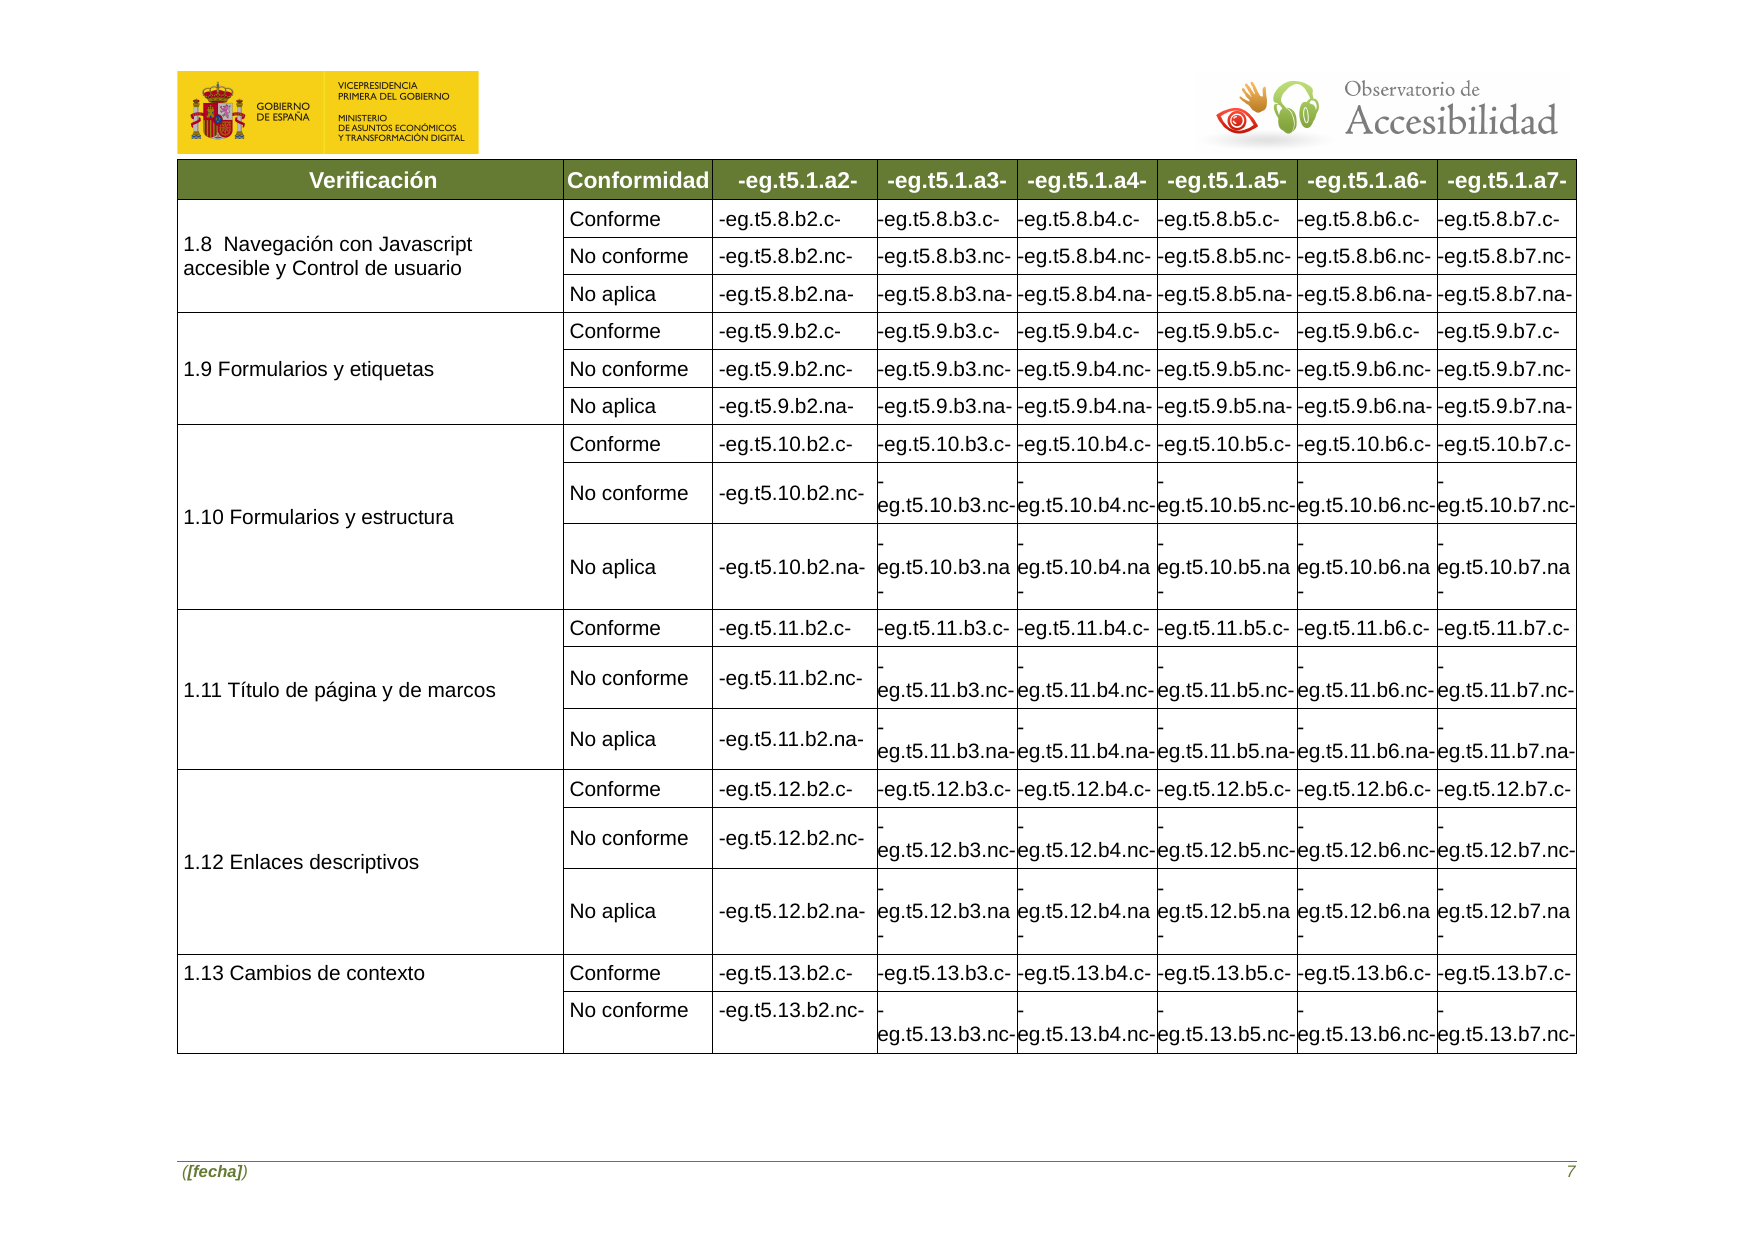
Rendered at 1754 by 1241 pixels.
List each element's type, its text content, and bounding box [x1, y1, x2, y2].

table_cell -eg.t5.12.b7.c- [1438, 770, 1576, 807]
table_cell -eg.t5.11.b5.na- [1158, 709, 1297, 769]
picture [177, 71, 479, 154]
table_cell -eg.t5.11.b7.nc- [1438, 647, 1576, 708]
table_cell -eg.t5.12.b5.na- [1158, 869, 1297, 953]
table_cell No conforme [564, 808, 712, 868]
table_cell -eg.t5.13.b5.c- [1158, 955, 1297, 991]
table_cell -eg.t5.9.b4.na- [1018, 388, 1157, 424]
table_header -eg.t5.1.a2- [713, 160, 877, 199]
table_cell -eg.t5.10.b4.nc- [1018, 463, 1157, 523]
table_cell -eg.t5.8.b2.nc- [713, 238, 877, 274]
table_cell -eg.t5.8.b6.na- [1298, 275, 1437, 312]
table_cell -eg.t5.13.b4.c- [1018, 955, 1157, 991]
table_cell -eg.t5.8.b5.na- [1158, 275, 1297, 312]
table_cell No conforme [564, 350, 712, 387]
table_cell -eg.t5.8.b3.nc- [878, 238, 1017, 274]
table_cell -eg.t5.8.b2.c- [713, 200, 877, 237]
table_cell -eg.t5.12.b6.c- [1298, 770, 1437, 807]
table_cell -eg.t5.8.b7.c- [1438, 200, 1576, 237]
table_cell -eg.t5.8.b4.c- [1018, 200, 1157, 237]
table_cell -eg.t5.12.b3.nc- [878, 808, 1017, 868]
picture [1196, 72, 1572, 154]
table_cell 1.9 Formularios y etiquetas [178, 313, 563, 424]
table_cell -eg.t5.11.b3.na- [878, 709, 1017, 769]
table_cell -eg.t5.8.b5.c- [1158, 200, 1297, 237]
table_cell -eg.t5.11.b2.nc- [713, 647, 877, 708]
table_cell -eg.t5.11.b4.na- [1018, 709, 1157, 769]
table_cell -eg.t5.10.b7.nc- [1438, 463, 1576, 523]
table_cell -eg.t5.13.b6.c- [1298, 955, 1437, 991]
table_cell -eg.t5.11.b3.c- [878, 610, 1017, 646]
table_cell No aplica [564, 524, 712, 609]
table_cell -eg.t5.9.b5.c- [1158, 313, 1297, 349]
table_cell -eg.t5.13.b4.nc- [1018, 992, 1157, 1052]
table_cell 1.8 Navegación con Javascript accesible y Control de usuario [178, 200, 563, 312]
table_cell -eg.t5.12.b2.na- [713, 869, 877, 953]
table_cell -eg.t5.13.b3.c- [878, 955, 1017, 991]
table_cell -eg.t5.11.b5.nc- [1158, 647, 1297, 708]
table_cell -eg.t5.11.b7.na- [1438, 709, 1576, 769]
table_cell -eg.t5.12.b4.na- [1018, 869, 1157, 953]
table_cell Conforme [564, 425, 712, 462]
table_cell -eg.t5.8.b6.c- [1298, 200, 1437, 237]
table_cell -eg.t5.9.b4.nc- [1018, 350, 1157, 387]
table_cell Conforme [564, 955, 712, 991]
table_cell -eg.t5.11.b5.c- [1158, 610, 1297, 646]
table_cell -eg.t5.11.b2.c- [713, 610, 877, 646]
table_cell -eg.t5.10.b3.na- [878, 524, 1017, 609]
table_cell Conforme [564, 770, 712, 807]
table_cell No aplica [564, 275, 712, 312]
table_cell -eg.t5.13.b6.nc- [1298, 992, 1437, 1052]
table_cell -eg.t5.12.b6.nc- [1298, 808, 1437, 868]
table_cell -eg.t5.8.b7.na- [1438, 275, 1576, 312]
table_header -eg.t5.1.a4- [1018, 160, 1157, 199]
table_cell No aplica [564, 388, 712, 424]
table_cell -eg.t5.12.b4.c- [1018, 770, 1157, 807]
table_cell -eg.t5.12.b3.na- [878, 869, 1017, 953]
table_cell No aplica [564, 709, 712, 769]
table_cell -eg.t5.10.b6.c- [1298, 425, 1437, 462]
table_cell 1.12 Enlaces descriptivos [178, 770, 563, 953]
table_cell -eg.t5.10.b4.c- [1018, 425, 1157, 462]
table_cell -eg.t5.10.b6.nc- [1298, 463, 1437, 523]
table_cell -eg.t5.9.b2.nc- [713, 350, 877, 387]
table_header -eg.t5.1.a7- [1438, 160, 1576, 199]
table_cell -eg.t5.12.b3.c- [878, 770, 1017, 807]
table_header -eg.t5.1.a5- [1158, 160, 1297, 199]
table_cell -eg.t5.11.b3.nc- [878, 647, 1017, 708]
table_cell -eg.t5.9.b4.c- [1018, 313, 1157, 349]
table_cell -eg.t5.8.b6.nc- [1298, 238, 1437, 274]
table_cell Conforme [564, 313, 712, 349]
table_cell -eg.t5.10.b3.c- [878, 425, 1017, 462]
table_cell -eg.t5.8.b2.na- [713, 275, 877, 312]
table_cell -eg.t5.13.b2.nc- [713, 992, 877, 1052]
table_cell -eg.t5.11.b4.c- [1018, 610, 1157, 646]
table_cell -eg.t5.10.b5.na- [1158, 524, 1297, 609]
table_cell -eg.t5.8.b4.na- [1018, 275, 1157, 312]
table_cell -eg.t5.10.b7.c- [1438, 425, 1576, 462]
table_cell -eg.t5.9.b5.na- [1158, 388, 1297, 424]
table_cell 1.11 Título de página y de marcos [178, 610, 563, 769]
table_cell Conforme [564, 200, 712, 237]
table_cell -eg.t5.13.b7.nc- [1438, 992, 1576, 1052]
table_cell -eg.t5.9.b3.c- [878, 313, 1017, 349]
table_cell -eg.t5.8.b5.nc- [1158, 238, 1297, 274]
table_cell No conforme [564, 992, 712, 1052]
table_cell -eg.t5.12.b5.nc- [1158, 808, 1297, 868]
table_cell -eg.t5.12.b5.c- [1158, 770, 1297, 807]
table_cell -eg.t5.11.b6.c- [1298, 610, 1437, 646]
table_cell No conforme [564, 463, 712, 523]
table_cell -eg.t5.9.b7.nc- [1438, 350, 1576, 387]
table_cell -eg.t5.9.b7.c- [1438, 313, 1576, 349]
table_cell -eg.t5.9.b3.nc- [878, 350, 1017, 387]
table_cell -eg.t5.13.b2.c- [713, 955, 877, 991]
table_cell -eg.t5.8.b3.na- [878, 275, 1017, 312]
table_cell -eg.t5.11.b6.na- [1298, 709, 1437, 769]
table_cell -eg.t5.11.b7.c- [1438, 610, 1576, 646]
table_cell No conforme [564, 238, 712, 274]
table_cell -eg.t5.10.b2.nc- [713, 463, 877, 523]
table_cell Conforme [564, 610, 712, 646]
table_cell 1.10 Formularios y estructura [178, 425, 563, 609]
table_cell -eg.t5.11.b2.na- [713, 709, 877, 769]
table_cell No aplica [564, 869, 712, 953]
table_cell -eg.t5.10.b6.na- [1298, 524, 1437, 609]
table_cell -eg.t5.10.b5.c- [1158, 425, 1297, 462]
table_cell -eg.t5.9.b3.na- [878, 388, 1017, 424]
table_header -eg.t5.1.a3- [878, 160, 1017, 199]
table_cell -eg.t5.13.b7.c- [1438, 955, 1576, 991]
table_cell -eg.t5.10.b4.na- [1018, 524, 1157, 609]
table_cell -eg.t5.9.b2.na- [713, 388, 877, 424]
table_header -eg.t5.1.a6- [1298, 160, 1437, 199]
table_cell -eg.t5.12.b2.nc- [713, 808, 877, 868]
table_cell -eg.t5.9.b2.c- [713, 313, 877, 349]
table_cell -eg.t5.10.b2.na- [713, 524, 877, 609]
table_cell -eg.t5.9.b5.nc- [1158, 350, 1297, 387]
table_cell -eg.t5.10.b3.nc- [878, 463, 1017, 523]
table_cell -eg.t5.9.b6.nc- [1298, 350, 1437, 387]
table_cell -eg.t5.13.b5.nc- [1158, 992, 1297, 1052]
table_cell -eg.t5.10.b7.na- [1438, 524, 1576, 609]
table_cell -eg.t5.9.b7.na- [1438, 388, 1576, 424]
table_cell -eg.t5.12.b2.c- [713, 770, 877, 807]
table_cell No conforme [564, 647, 712, 708]
table_cell -eg.t5.12.b7.na- [1438, 869, 1576, 953]
table_cell -eg.t5.10.b2.c- [713, 425, 877, 462]
table_cell -eg.t5.9.b6.na- [1298, 388, 1437, 424]
table_cell -eg.t5.12.b6.na- [1298, 869, 1437, 953]
table_cell -eg.t5.11.b6.nc- [1298, 647, 1437, 708]
table_cell 1.13 Cambios de contexto [178, 955, 563, 1052]
table_cell -eg.t5.10.b5.nc- [1158, 463, 1297, 523]
table_cell -eg.t5.8.b7.nc- [1438, 238, 1576, 274]
table_cell -eg.t5.13.b3.nc- [878, 992, 1017, 1052]
table_header Verificación [178, 160, 563, 199]
table_cell -eg.t5.8.b3.c- [878, 200, 1017, 237]
table_header Conformidad [564, 160, 712, 199]
table_cell -eg.t5.8.b4.nc- [1018, 238, 1157, 274]
table_cell -eg.t5.11.b4.nc- [1018, 647, 1157, 708]
table_cell -eg.t5.12.b7.nc- [1438, 808, 1576, 868]
table_cell -eg.t5.12.b4.nc- [1018, 808, 1157, 868]
table_cell -eg.t5.9.b6.c- [1298, 313, 1437, 349]
